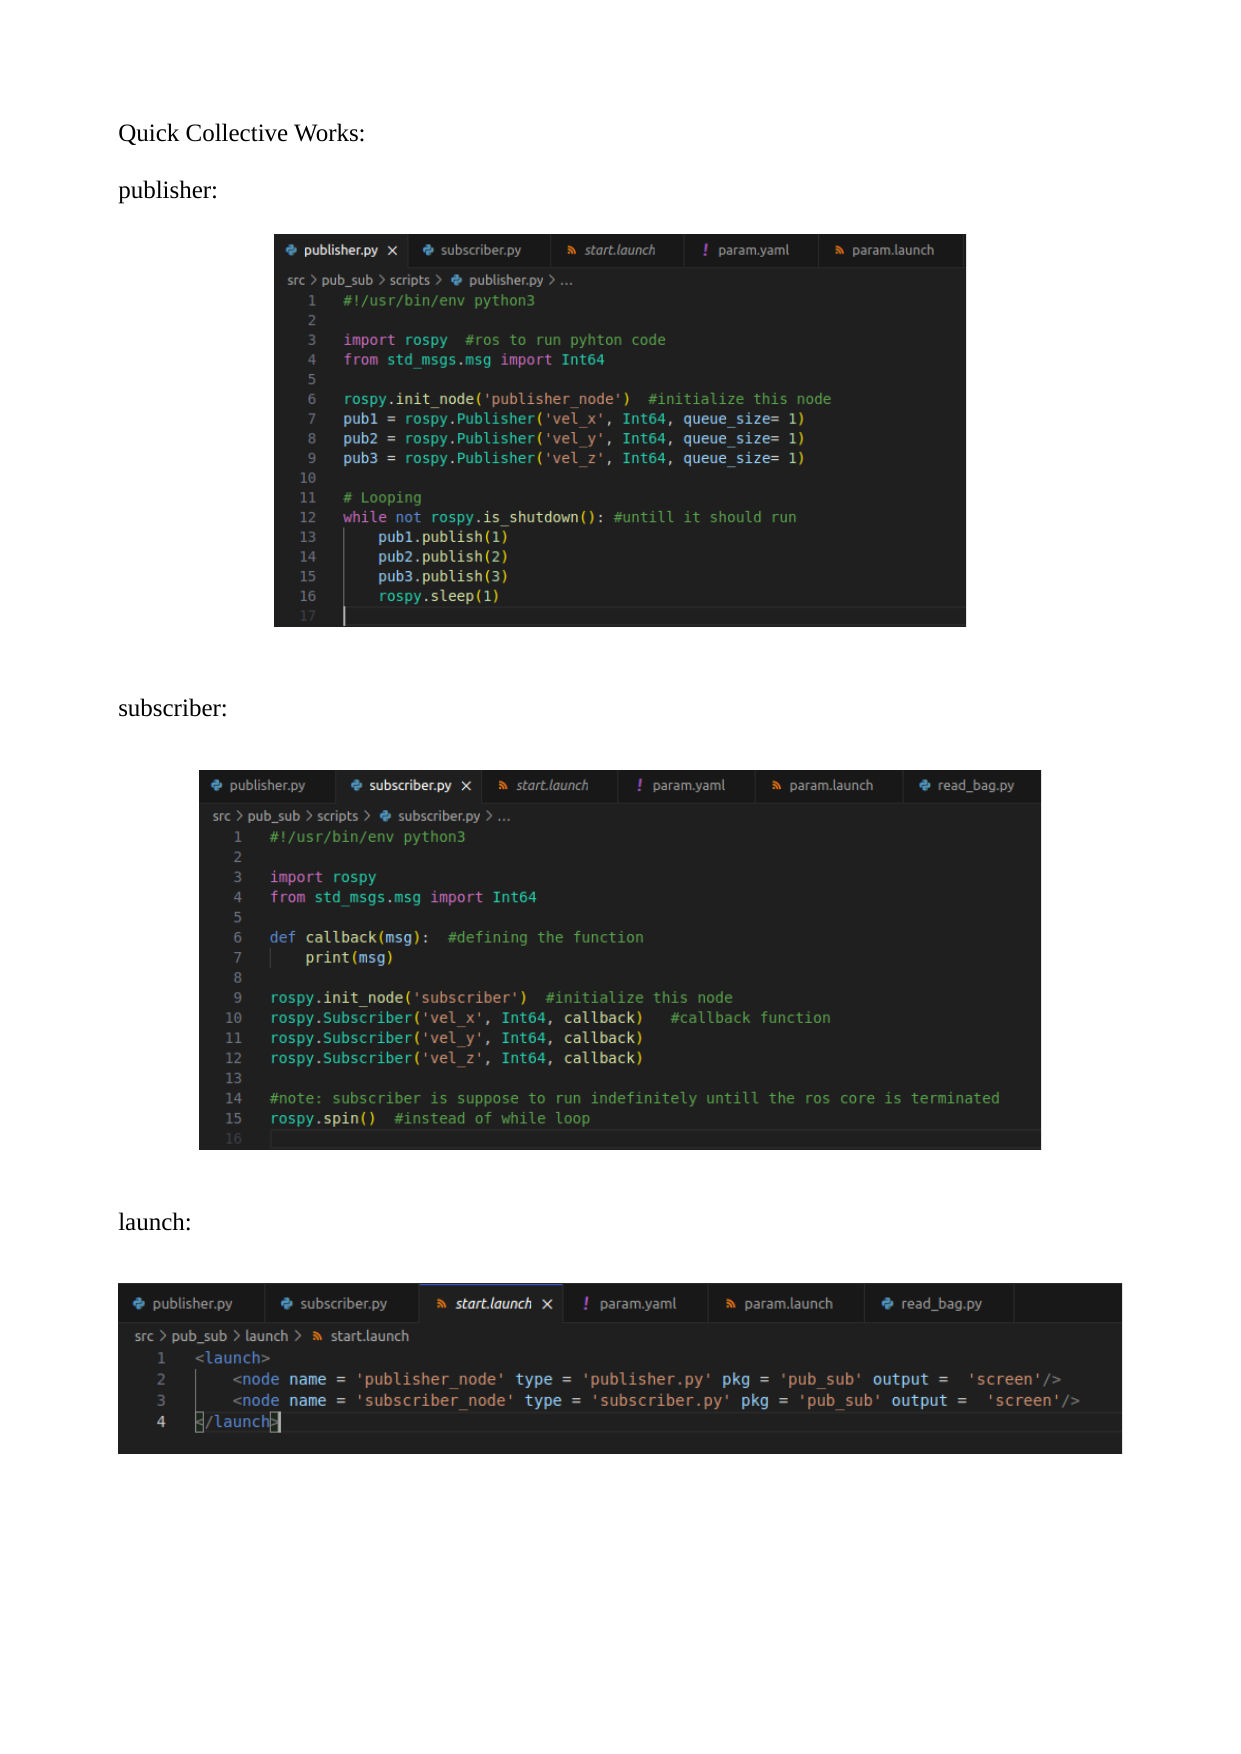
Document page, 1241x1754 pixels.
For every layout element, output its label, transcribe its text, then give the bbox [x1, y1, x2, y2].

text subscriber: [118, 693, 1122, 722]
picture [199, 770, 1042, 1150]
text publisher: [118, 176, 1122, 204]
text Quick Collective Works: [118, 118, 1122, 176]
picture [274, 234, 967, 627]
text launch: [118, 1207, 1122, 1236]
picture [118, 1283, 1123, 1454]
